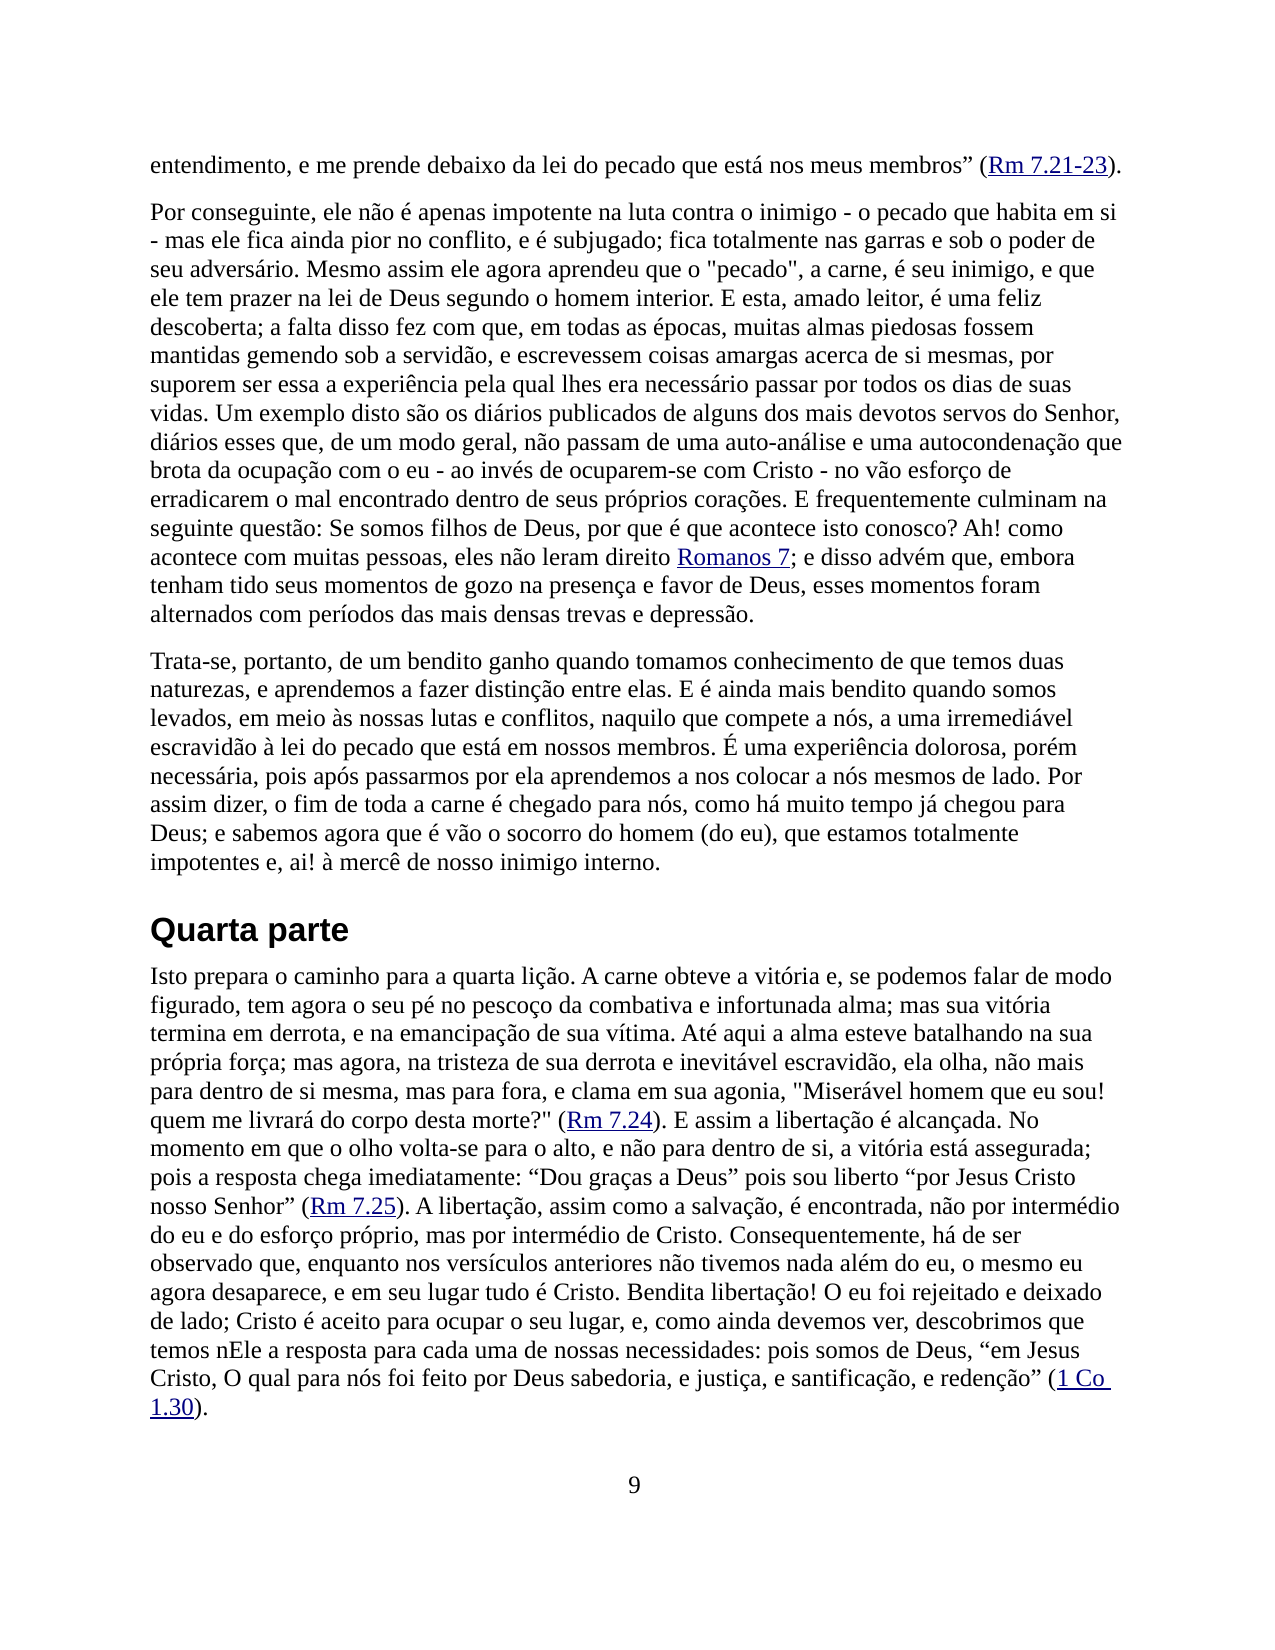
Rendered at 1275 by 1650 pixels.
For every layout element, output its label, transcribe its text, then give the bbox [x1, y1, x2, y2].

text entendimento, e me prende debaixo da lei do pecado que está nos meus membros” (Rm 7.21-23). [150, 150, 1125, 179]
subtitle Quarta parte [150, 910, 1125, 948]
text Isto prepara o caminho para a quarta lição. A carne obteve a vitória e, se podemos falar de modo figurado, tem agora o seu pé no pescoço da combativa e infortunada alma; mas sua vitória termina em derrota, e na emancipação de sua vítima. Até aqui a alma esteve batalhando na sua própria força; mas agora, na tristeza de sua derrota e inevitável escravidão, ela olha, não mais para dentro de si mesma, mas para fora, e clama em sua agonia, "Miserável homem que eu sou! quem me livrará do corpo desta morte?" (Rm 7.24). E assim a libertação é alcançada. No momento em que o olho volta-se para o alto, e não para dentro de si, a vitória está assegurada; pois a resposta chega imediatamente: “Dou graças a Deus” pois sou liberto “por Jesus Cristo nosso Senhor” (Rm 7.25). A libertação, assim como a salvação, é encontrada, não por intermédio do eu e do esforço próprio, mas por intermédio de Cristo. Consequentemente, há de ser observado que, enquanto nos versículos anteriores não tivemos nada além do eu, o mesmo eu agora desaparece, e em seu lugar tudo é Cristo. Bendita libertação! O eu foi rejeitado e deixado de lado; Cristo é aceito para ocupar o seu lugar, e, como ainda devemos ver, descobrimos que temos nEle a resposta para cada uma de nossas necessidades: pois somos de Deus, “em Jesus Cristo, O qual para nós foi feito por Deus sabedoria, e justiça, e santificação, e redenção” (1 Co 1.30). [150, 961, 1125, 1421]
text Por conseguinte, ele não é apenas impotente na luta contra o inimigo - o pecado que habita em si - mas ele fica ainda pior no conflito, e é subjugado; fica totalmente nas garras e sob o poder de seu adversário. Mesmo assim ele agora aprendeu que o "pecado", a carne, é seu inimigo, e que ele tem prazer na lei de Deus segundo o homem interior. E esta, amado leitor, é uma feliz descoberta; a falta disso fez com que, em todas as épocas, muitas almas piedosas fossem mantidas gemendo sob a servidão, e escrevessem coisas amargas acerca de si mesmas, por suporem ser essa a experiência pela qual lhes era necessário passar por todos os dias de suas vidas. Um exemplo disto são os diários publicados de alguns dos mais devotos servos do Senhor, diários esses que, de um modo geral, não passam de uma auto-análise e uma autocondenação que brota da ocupação com o eu - ao invés de ocuparem-se com Cristo - no vão esforço de erradicarem o mal encontrado dentro de seus próprios corações. E frequentemente culminam na seguinte questão: Se somos filhos de Deus, por que é que acontece isto conosco? Ah! como acontece com muitas pessoas, eles não leram direito Romanos 7; e disso advém que, embora tenham tido seus momentos de gozo na presença e favor de Deus, esses momentos foram alternados com períodos das mais densas trevas e depressão. [150, 197, 1125, 628]
text Trata-se, portanto, de um bendito ganho quando tomamos conhecimento de que temos duas naturezas, e aprendemos a fazer distinção entre elas. E é ainda mais bendito quando somos levados, em meio às nossas lutas e conflitos, naquilo que compete a nós, a uma irremediável escravidão à lei do pecado que está em nossos membros. É uma experiência dolorosa, porém necessária, pois após passarmos por ela aprendemos a nos colocar a nós mesmos de lado. Por assim dizer, o fim de toda a carne é chegado para nós, como há muito tempo já chegou para Deus; e sabemos agora que é vão o socorro do homem (do eu), que estamos totalmente impotentes e, ai! à mercê de nosso inimigo interno. [150, 646, 1125, 876]
